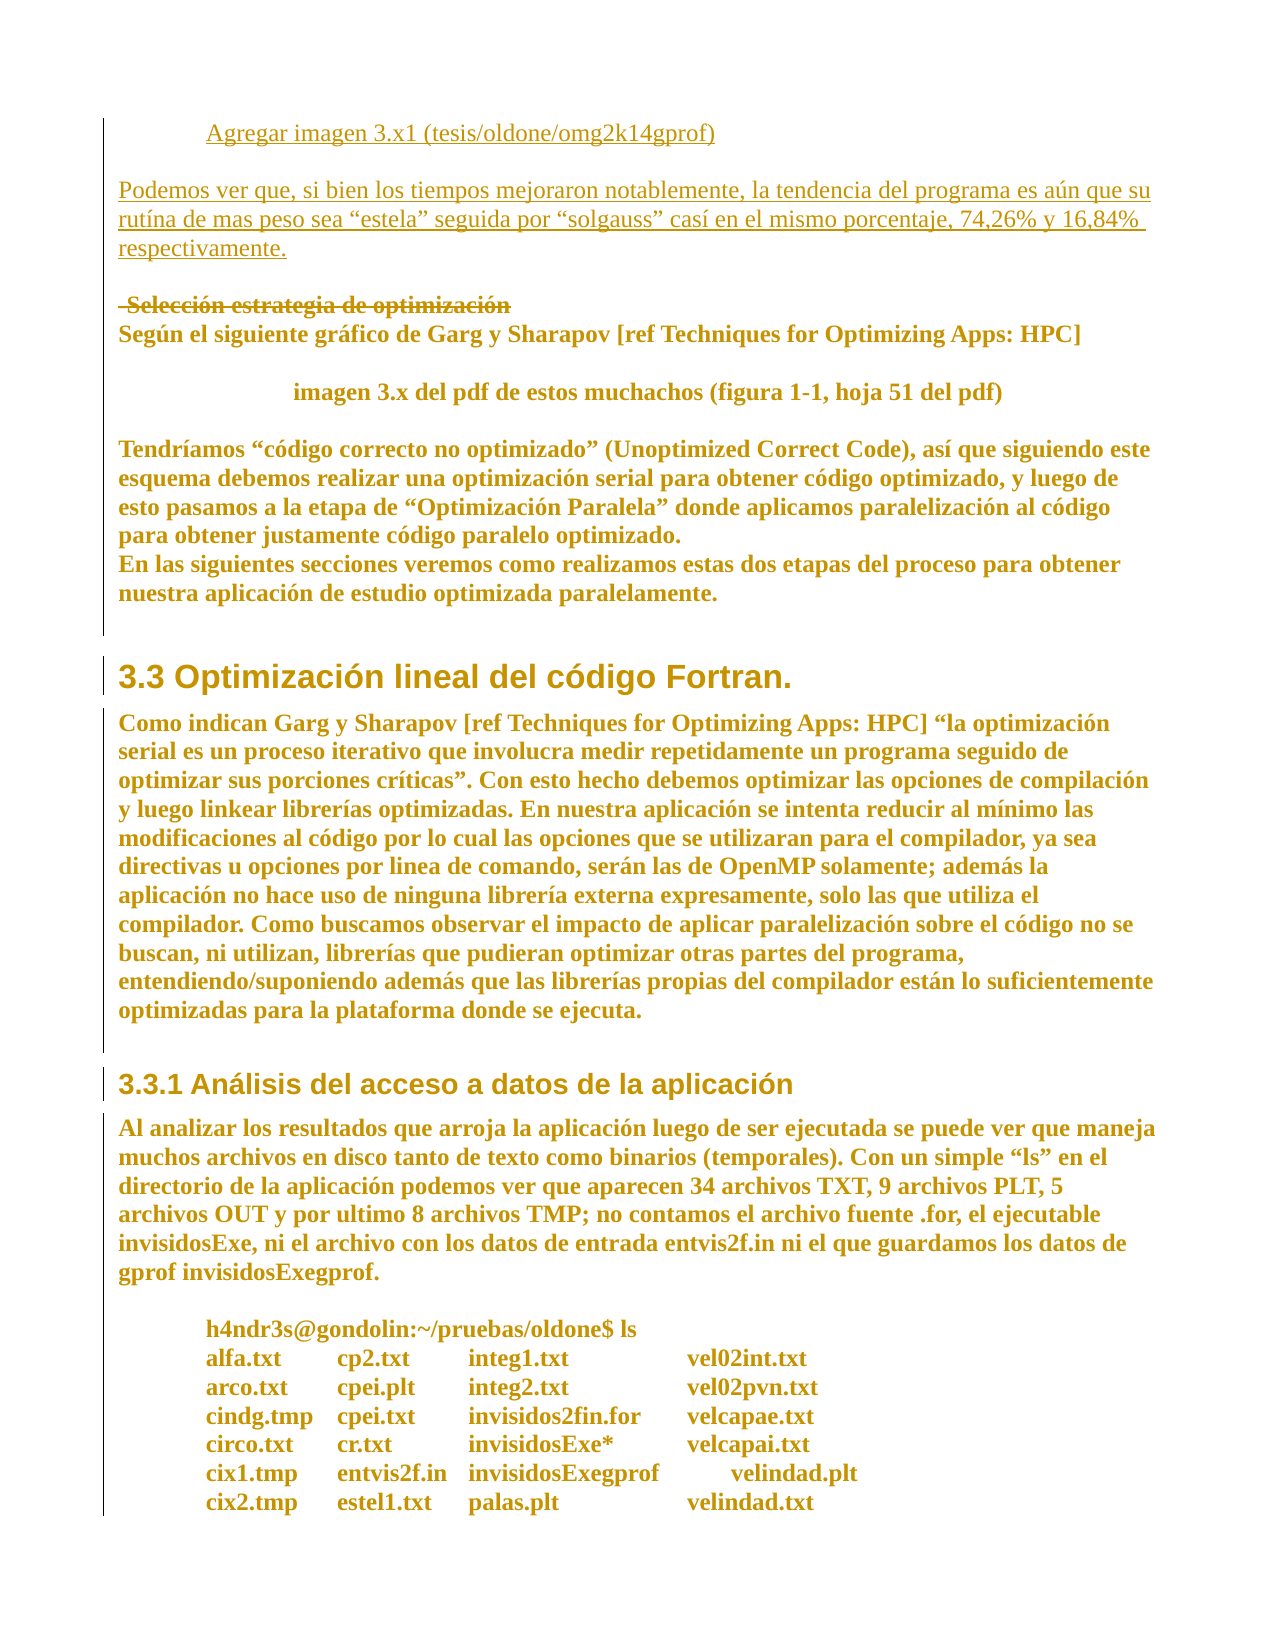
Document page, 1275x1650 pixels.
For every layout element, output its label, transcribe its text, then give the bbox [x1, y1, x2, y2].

subtitle 3.3 Optimización lineal del código Fortran. [118, 656, 1157, 695]
text -Selección estrategia de optimización [118, 291, 1157, 319]
text cix1.tmp entvis2f.in invisidosExegprof velindad.plt [206, 1458, 1157, 1487]
text circo.txt cr.txt invisidosExe* velcapai.txt [206, 1429, 1157, 1458]
text imagen 3.x del pdf de estos muchachos (figura 1-1, hoja 51 del pdf) [118, 377, 1157, 406]
text Podemos ver que, si bien los tiempos mejoraron notablemente, la tendencia del programa es aún que su rutína de mas peso sea “estela” seguida por “solgauss” casí en el mismo porcentaje, 74,26% y 16,84% respectivamente. [118, 176, 1157, 262]
text cix2.tmp estel1.txt palas.plt velindad.txt [206, 1487, 1157, 1516]
text Tendríamos “código correcto no optimizado” (Unoptimized Correct Code), así que siguiendo este esquema debemos realizar una optimización serial para obtener código optimizado, y luego de esto pasamos a la etapa de “Optimización Paralela” donde aplicamos paralelización al código para obtener justamente código paralelo optimizado. [118, 434, 1157, 549]
text Agregar imagen 3.x1 (tesis/oldone/omg2k14gprof) [206, 118, 1157, 147]
text En las siguientes secciones veremos como realizamos estas dos etapas del proceso para obtener nuestra aplicación de estudio optimizada paralelamente. [118, 549, 1157, 607]
text Al analizar los resultados que arroja la aplicación luego de ser ejecutada se puede ver que maneja muchos archivos en disco tanto de texto como binarios (temporales). Con un simple “ls” en el directorio de la aplicación podemos ver que aparecen 34 archivos TXT, 9 archivos PLT, 5 archivos OUT y por ultimo 8 archivos TMP; no contamos el archivo fuente .for, el ejecutable invisidosExe, ni el archivo con los datos de entrada entvis2f.in ni el que guardamos los datos de gprof invisidosExegprof. [118, 1113, 1157, 1286]
text Según el siguiente gráfico de Garg y Sharapov [ref Techniques for Optimizing Apps: HPC] [118, 319, 1157, 348]
subtitle 3.3.1 Análisis del acceso a datos de la aplicación [118, 1067, 1157, 1101]
text Como indican Garg y Sharapov [ref Techniques for Optimizing Apps: HPC] “la optimización serial es un proceso iterativo que involucra medir repetidamente un programa seguido de optimizar sus porciones críticas”. Con esto hecho debemos optimizar las opciones de compilación y luego linkear librerías optimizadas. En nuestra aplicación se intenta reducir al mínimo las modificaciones al código por lo cual las opciones que se utilizaran para el compilador, ya sea directivas u opciones por linea de comando, serán las de OpenMP solamente; además la aplicación no hace uso de ninguna librería externa expresamente, solo las que utiliza el compilador. Como buscamos observar el impacto de aplicar paralelización sobre el código no se buscan, ni utilizan, librerías que pudieran optimizar otras partes del programa, entendiendo/suponiendo además que las librerías propias del compilador están lo suficientemente optimizadas para la plataforma donde se ejecuta. [118, 708, 1157, 1024]
text alfa.txt cp2.txt integ1.txt vel02int.txt [206, 1343, 1157, 1372]
text arco.txt cpei.plt integ2.txt vel02pvn.txt [206, 1372, 1157, 1401]
text h4ndr3s@gondolin:~/pruebas/oldone$ ls [206, 1314, 1157, 1343]
text cindg.tmp cpei.txt invisidos2fin.for velcapae.txt [206, 1401, 1157, 1429]
